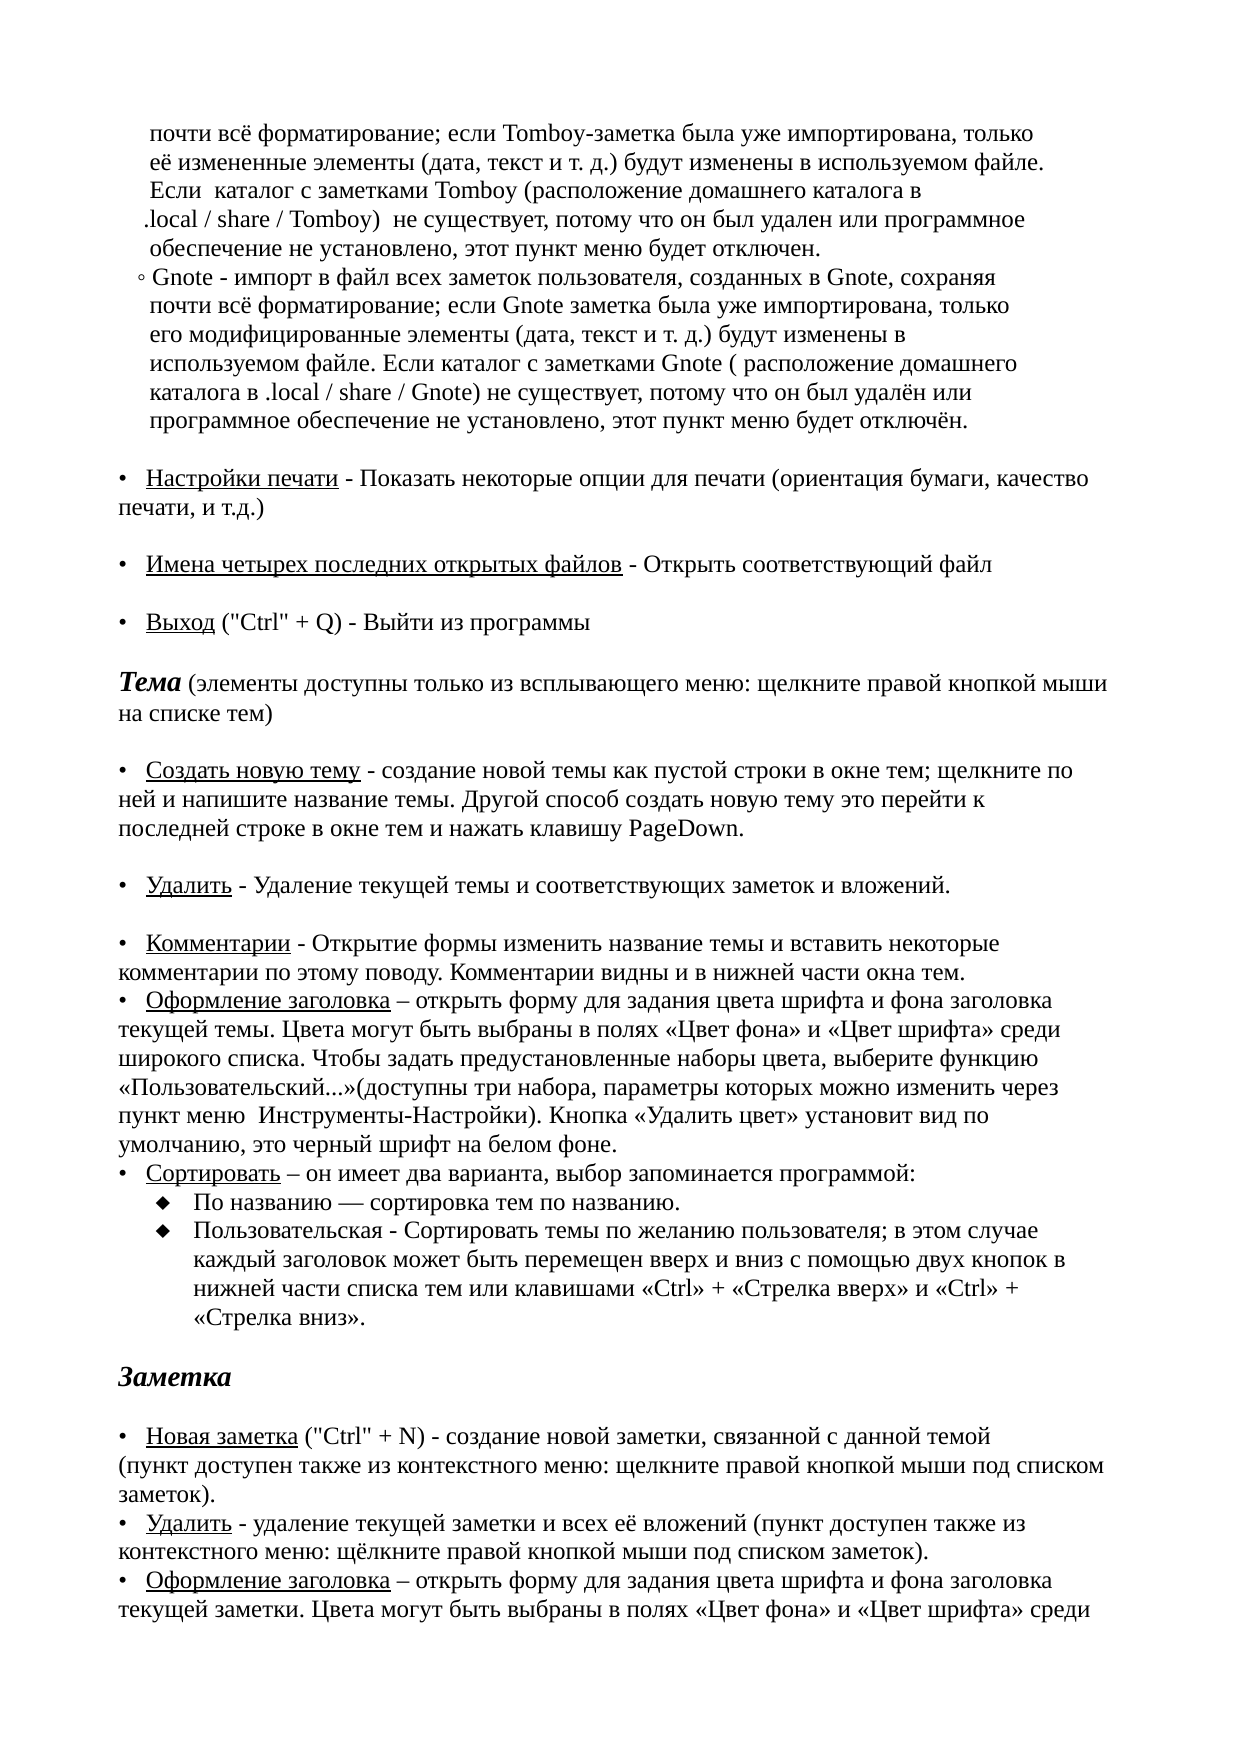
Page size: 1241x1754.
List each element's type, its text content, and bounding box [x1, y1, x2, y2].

text на списке тем) [118, 698, 1122, 727]
text ◦ Gnote - импорт в файл всех заметок пользователя, созданных в Gnote, сохраняя [118, 262, 1122, 291]
text последней строке в окне тем и нажать клавишу PageDown. [118, 813, 1122, 842]
text • Удалить - удаление текущей заметки и всех её вложений (пункт доступен также из [118, 1508, 1122, 1536]
text • Имена четырех последних открытых файлов - Открыть соответствующий файл [118, 549, 1122, 578]
text • Оформление заголовка – открыть форму для задания цвета шрифта и фона заголовка текущей заметки. Цвета могут быть выбраны в полях «Цвет фона» и «Цвет шрифта» среди [118, 1565, 1122, 1623]
text (пункт доступен также из контекстного меню: щелкните правой кнопкой мыши под списком [118, 1450, 1122, 1479]
list Пользовательская - Сортировать темы по желанию пользователя; в этом случае каждый заголовок может быть перемещен вверх и вниз с помощью двух кнопок в нижней части списка тем или клавишами «Ctrl» + «Стрелка вверх» и «Ctrl» + «Стрелка вниз». [156, 1215, 1122, 1330]
list По названию — сортировка тем по названию. [156, 1187, 1122, 1215]
text • Создать новую тему - создание новой темы как пустой строки в окне тем; щелкните по [118, 755, 1122, 784]
text заметок). [118, 1479, 1122, 1508]
text почти всё форматирование; если Tomboy-заметка была уже импортирована, только [118, 118, 1122, 147]
text • Оформление заголовка – открыть форму для задания цвета шрифта и фона заголовка текущей темы. Цвета могут быть выбраны в полях «Цвет фона» и «Цвет шрифта» среди широкого списка. Чтобы задать предустановленные наборы цвета, выберите функцию «Пользовательский...»(доступны три набора, параметры которых можно изменить через пункт меню Инструменты-Настройки). Кнопка «Удалить цвет» установит вид по умолчанию, это черный шрифт на белом фоне. [118, 985, 1122, 1158]
text её измененные элементы (дата, текст и т. д.) будут изменены в используемом файле. [118, 147, 1122, 176]
text его модифицированные элементы (дата, текст и т. д.) будут изменены в [118, 319, 1122, 348]
text • Выход ("Ctrl" + Q) - Выйти из программы [118, 607, 1122, 636]
text Если каталог с заметками Tomboy (расположение домашнего каталога в [118, 176, 1122, 204]
text ней и напишите название темы. Другой способ создать новую тему это перейти к [118, 784, 1122, 813]
text используемом файле. Если каталог с заметками Gnote ( расположение домашнего [118, 348, 1122, 377]
text комментарии по этому поводу. Комментарии видны и в нижней части окна тем. [118, 957, 1122, 985]
text программное обеспечение не установлено, этот пункт меню будет отключён. [118, 406, 1122, 434]
text • Новая заметка ("Ctrl" + N) - создание новой заметки, связанной с данной темой [118, 1421, 1122, 1450]
text обеспечение не установлено, этот пункт меню будет отключен. [118, 233, 1122, 262]
text Тема (элементы доступны только из всплывающего меню: щелкните правой кнопкой мыши [118, 664, 1122, 698]
text • Комментарии - Открытие формы изменить название темы и вставить некоторые [118, 928, 1122, 957]
text • Удалить - Удаление текущей темы и соответствующих заметок и вложений. [118, 870, 1122, 899]
text • Настройки печати - Показать некоторые опции для печати (ориентация бумаги, качество печати, и т.д.) [118, 463, 1122, 521]
text почти всё форматирование; если Gnote заметка была уже импортирована, только [118, 291, 1122, 319]
text .local / share / Tomboy) не существует, потому что он был удален или программное [118, 204, 1122, 233]
text каталога в .local / share / Gnote) не существует, потому что он был удалён или [118, 377, 1122, 406]
text • Сортировать – он имеет два варианта, выбор запоминается программой: [118, 1158, 1122, 1187]
text Заметка [118, 1359, 1122, 1393]
text контекстного меню: щёлкните правой кнопкой мыши под списком заметок). [118, 1536, 1122, 1565]
